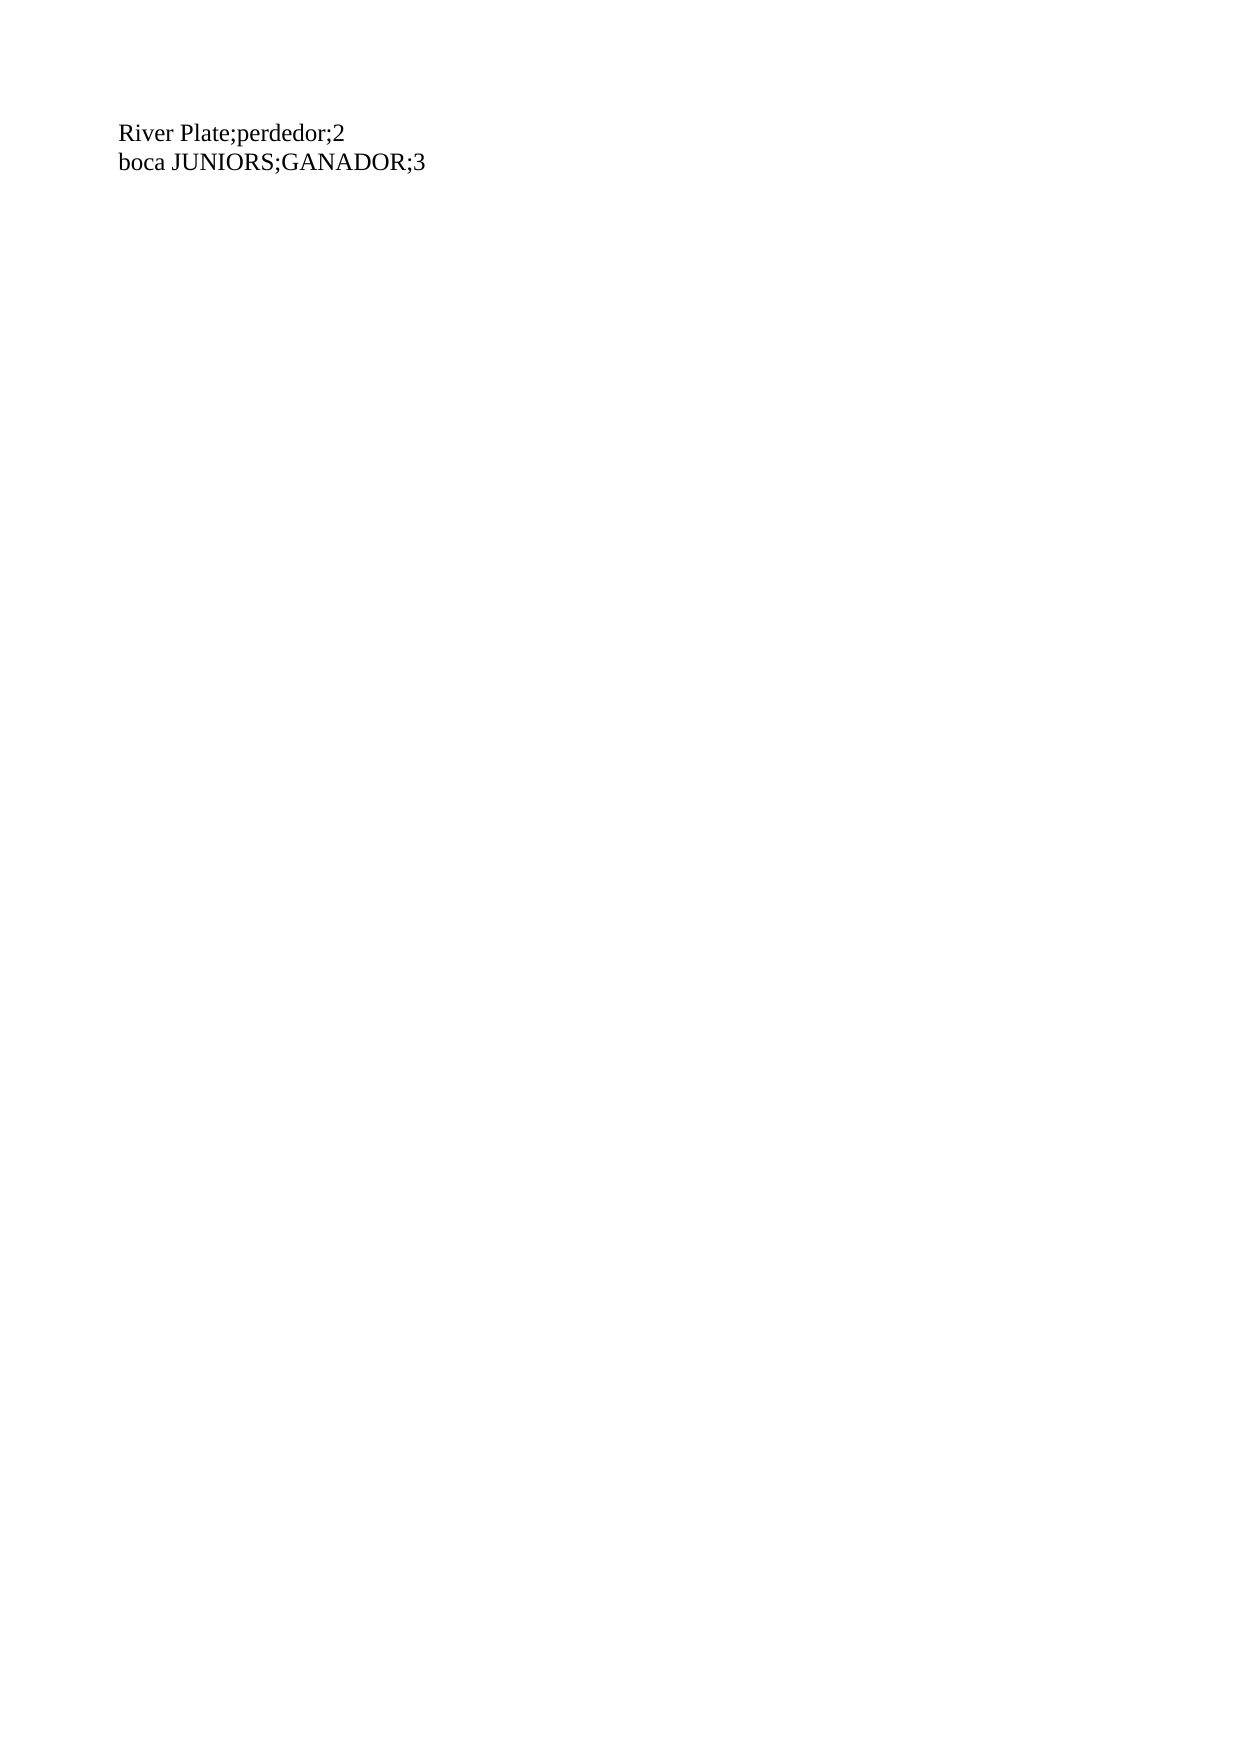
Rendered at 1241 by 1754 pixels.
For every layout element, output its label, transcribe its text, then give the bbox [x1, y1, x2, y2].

text River Plate;perdedor;2 [118, 118, 1122, 147]
text boca JUNIORS;GANADOR;3 [118, 147, 1122, 176]
